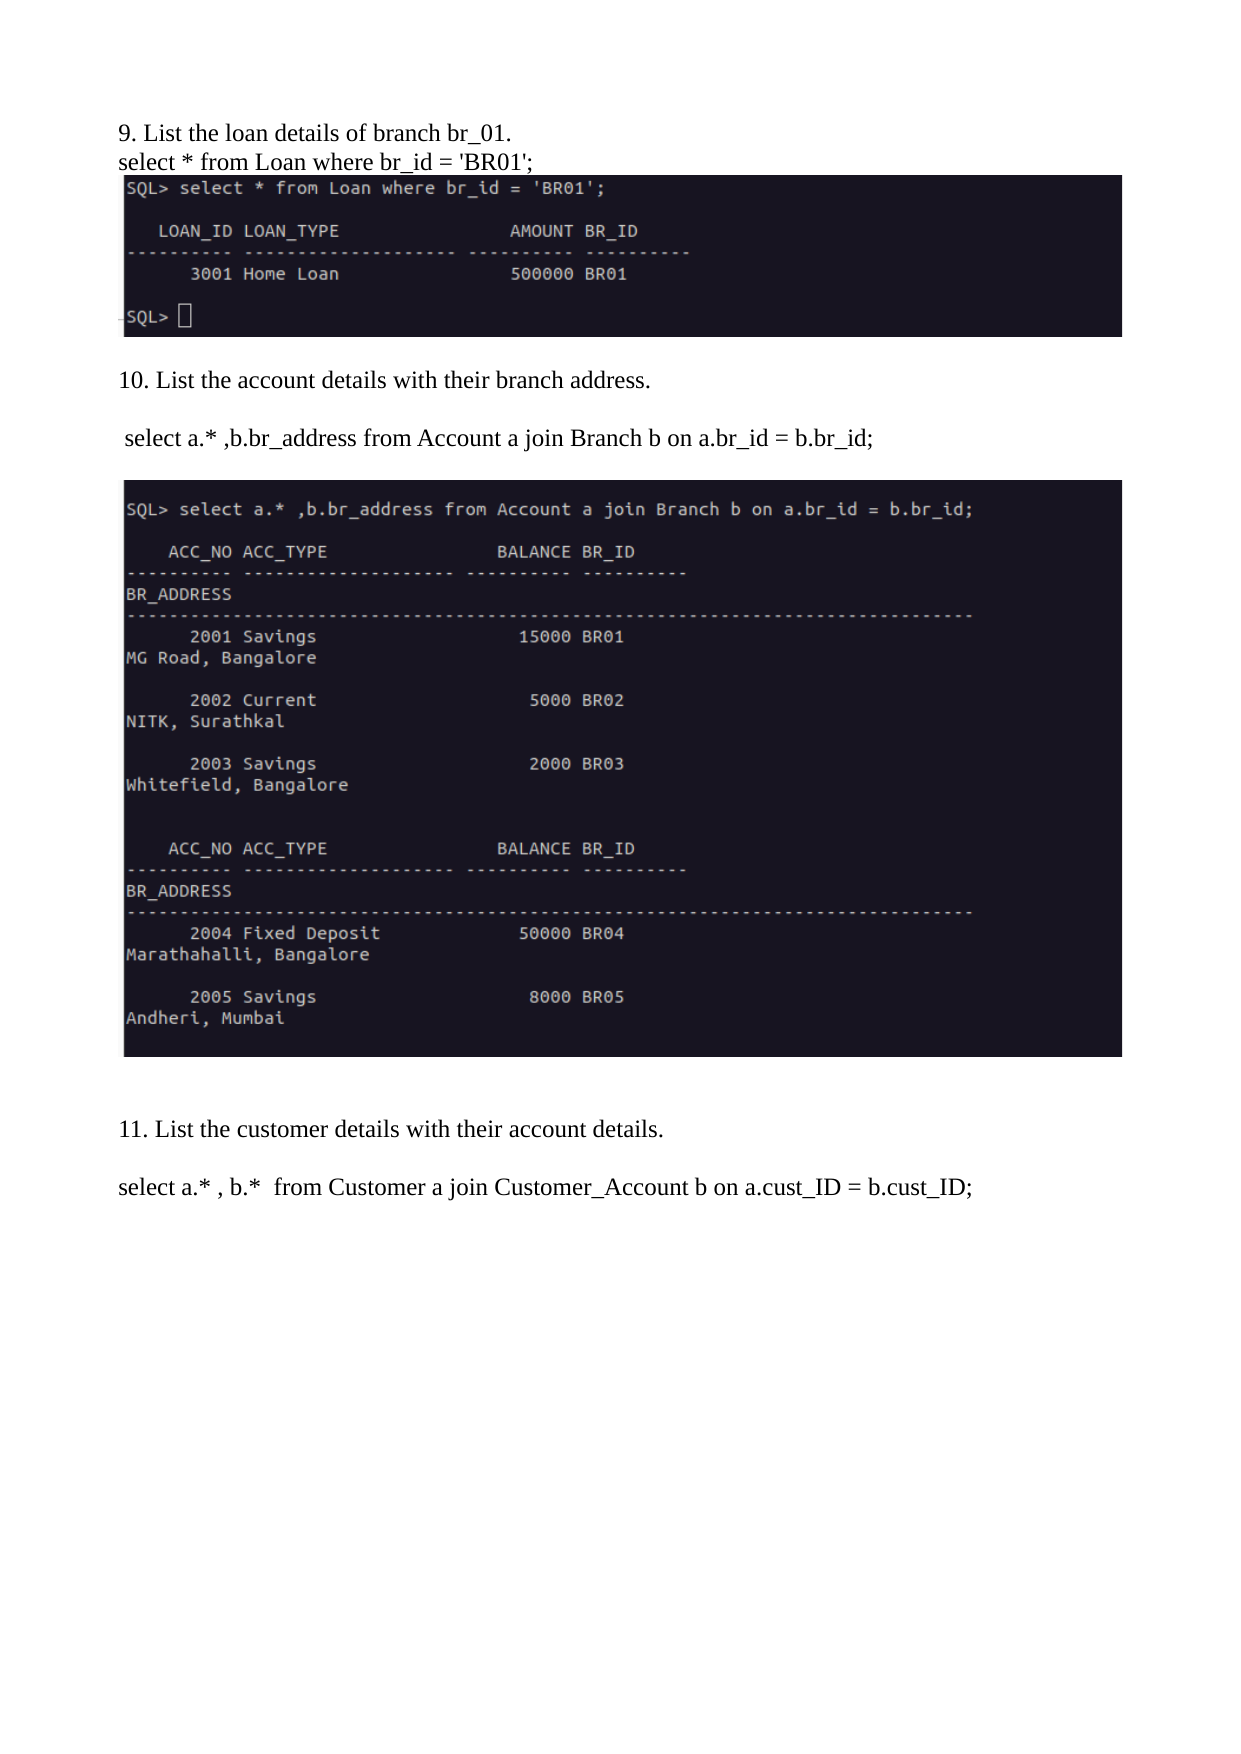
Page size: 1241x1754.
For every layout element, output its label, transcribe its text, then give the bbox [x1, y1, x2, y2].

text 10. List the account details with their branch address. [118, 365, 1122, 394]
text select * from Loan where br_id = 'BR01'; [118, 147, 1122, 175]
text select a.* , b.* from Customer a join Customer_Account b on a.cust_ID = b.cust_ID; [118, 1172, 1122, 1201]
text 9. List the loan details of branch br_01. [118, 118, 1122, 147]
text 11. List the customer details with their account details. [118, 1114, 1122, 1143]
picture [118, 175, 1123, 337]
picture [118, 480, 1123, 1057]
text select a.* ,b.br_address from Account a join Branch b on a.br_id = b.br_id; [118, 423, 1122, 452]
